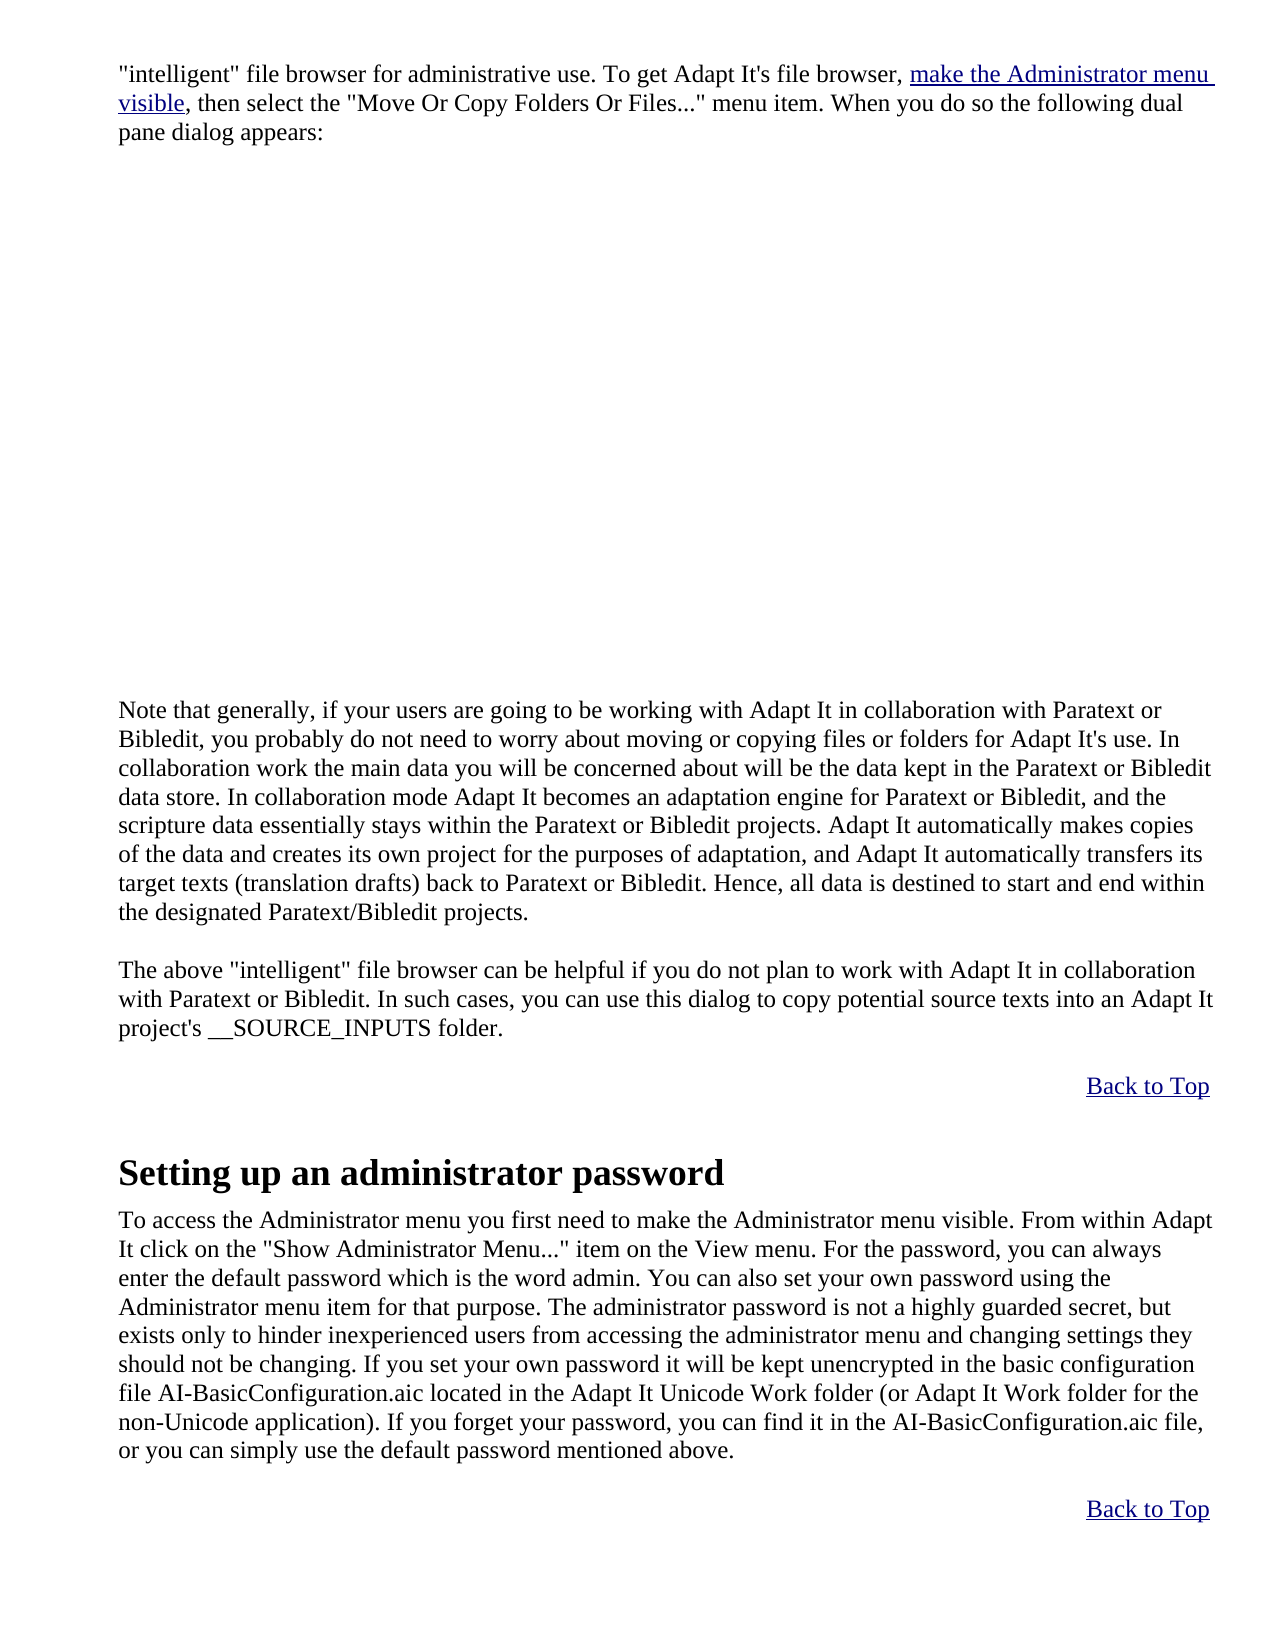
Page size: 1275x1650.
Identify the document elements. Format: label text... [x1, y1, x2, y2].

text Note that generally, if your users are going to be working with Adapt It in collaboration with Paratext or Bibledit, you probably do not need to worry about moving or copying files or folders for Adapt It's use. In collaboration work the main data you will be concerned about will be the data kept in the Paratext or Bibledit data store. In collaboration mode Adapt It becomes an adaptation engine for Paratext or Bibledit, and the scripture data essentially stays within the Paratext or Bibledit projects. Adapt It automatically makes copies of the data and creates its own project for the purposes of adaptation, and Adapt It automatically transfers its target texts (translation drafts) back to Paratext or Bibledit. Hence, all data is destined to start and end within the designated Paratext/Bibledit projects. [118, 696, 1216, 926]
text Back to Top [118, 1494, 1216, 1522]
subtitle Setting up an administrator password [118, 1150, 1216, 1193]
text Back to Top [118, 1071, 1216, 1099]
text "intelligent" file browser for administrative use. To get Adapt It's file browser, make the Administrator menu visible, then select the "Move Or Copy Folders Or Files..." menu item. When you do so the following dual pane dialog appears: [118, 59, 1216, 145]
text The above "intelligent" file browser can be helpful if you do not plan to work with Adapt It in collaboration with Paratext or Bibledit. In such cases, you can use this dialog to copy potential source texts into an Adapt It project's __SOURCE_INPUTS folder. [118, 955, 1216, 1041]
text To access the Administrator menu you first need to make the Administrator menu visible. From within Adapt It click on the "Show Administrator Menu..." item on the View menu. For the password, you can always enter the default password which is the word admin. You can also set your own password using the Administrator menu item for that purpose. The administrator password is not a highly guarded secret, but exists only to hinder inexperienced users from accessing the administrator menu and changing settings they should not be changing. If you set your own password it will be kept unencrypted in the basic configuration file AI-BasicConfiguration.aic located in the Adapt It Unicode Work folder (or Adapt It Work folder for the non-Unicode application). If you forget your password, you can find it in the AI-BasicConfiguration.aic file, or you can simply use the default password mentioned above. [118, 1206, 1216, 1464]
